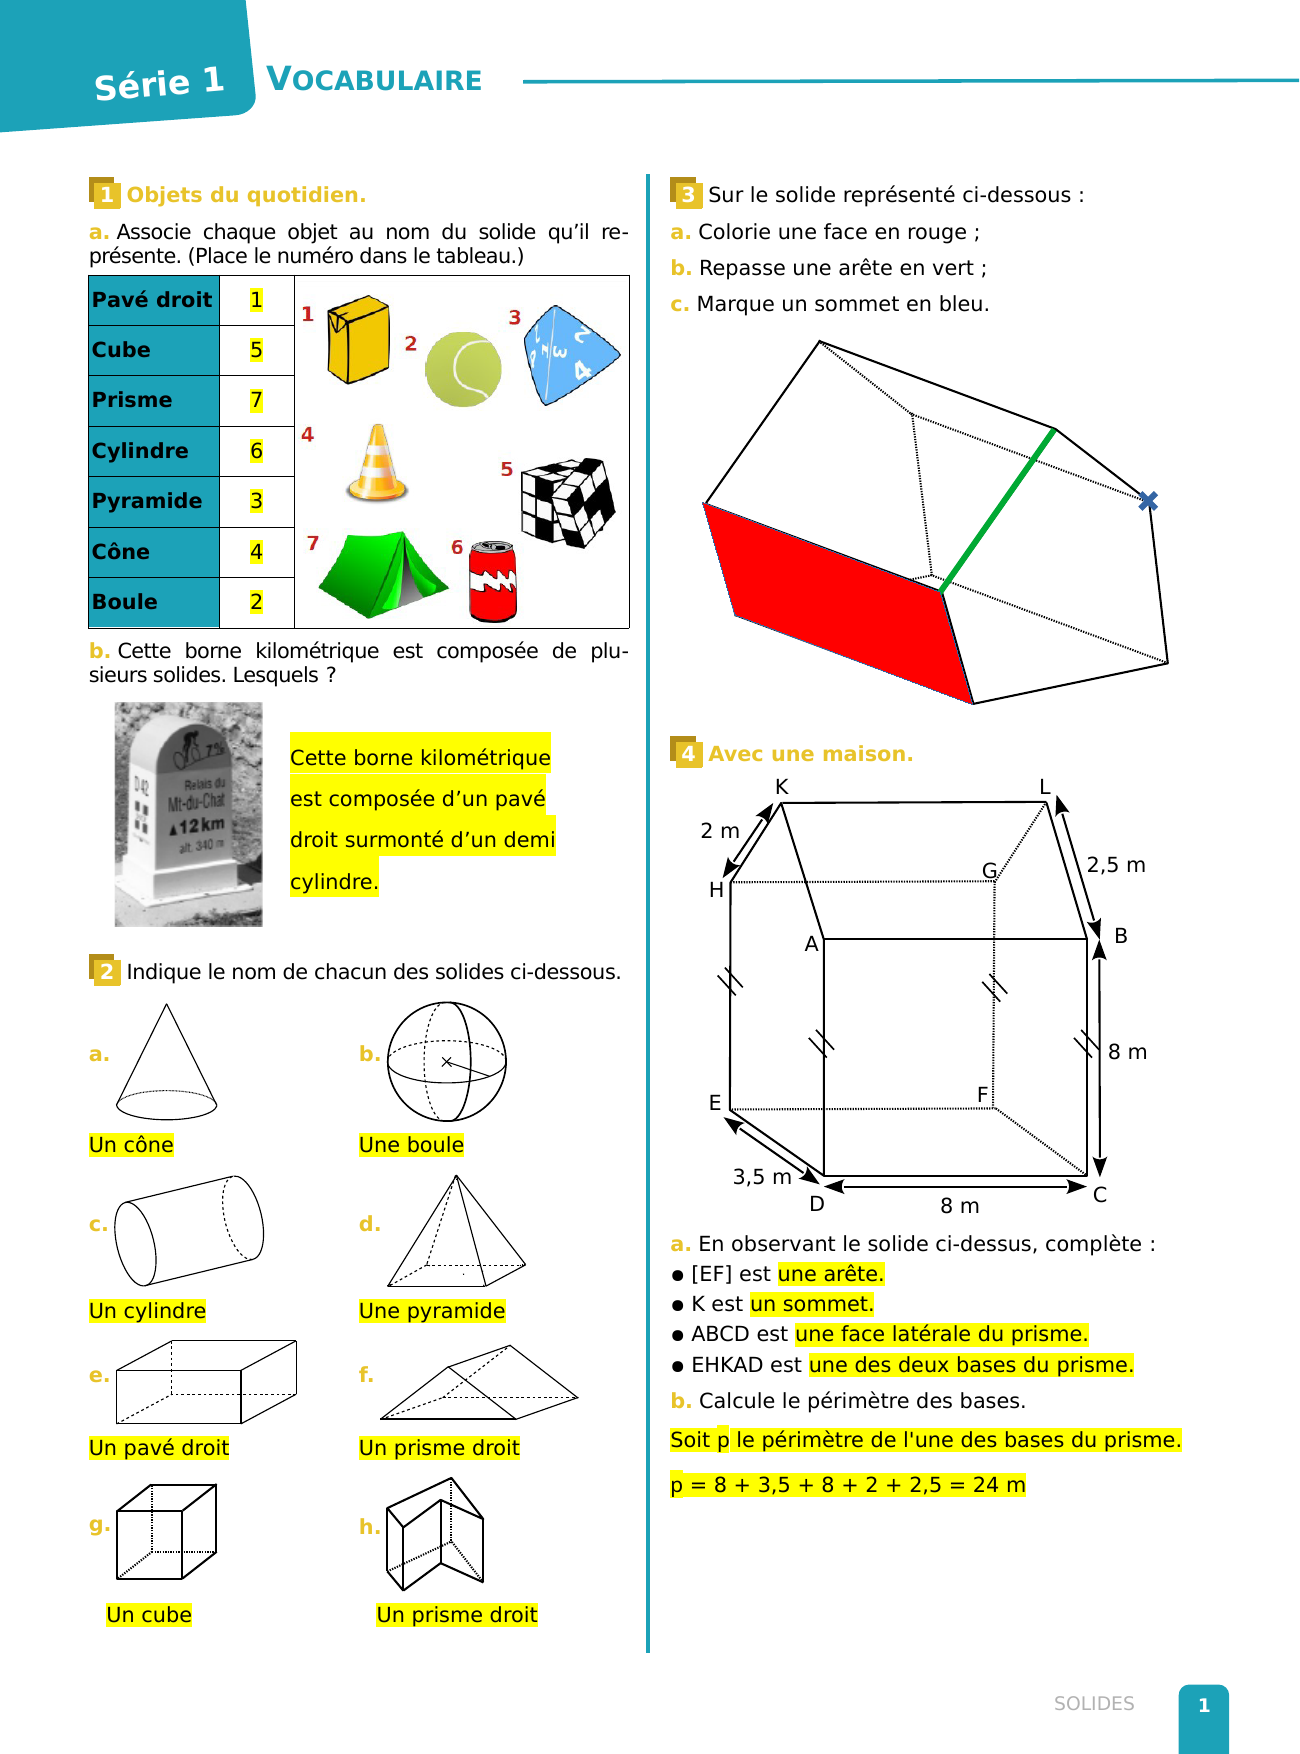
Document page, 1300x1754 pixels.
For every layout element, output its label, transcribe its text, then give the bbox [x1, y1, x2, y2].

subtitle Repasse une arête en vert ; [670, 256, 1211, 280]
table_cell Un prisme droit [359, 1430, 631, 1466]
table_cell Un cube [89, 1597, 359, 1633]
subtitle K est un sommet. [670, 1292, 1205, 1317]
subtitle Sur le solide représenté ci-dessous : [696, 177, 1211, 208]
subtitle Avec une maison. [670, 394, 1211, 767]
subtitle Colorie une face en rouge ; [670, 220, 1211, 244]
table_cell Un prisme droit [359, 1597, 631, 1633]
table_header [103, 694, 279, 936]
subtitle Marque un sommet en bleu. [670, 292, 1211, 316]
table_header Pavé droit [89, 276, 219, 325]
table_cell [359, 1466, 631, 1597]
table_header [359, 991, 631, 1127]
table_header Cette borne kilométrique est composée d’un pavé droit surmonté d’un demi cylindre. [279, 694, 594, 936]
subtitle EHKAD est une des deux bases du prisme. [670, 1353, 1050, 1377]
table_cell [89, 1329, 359, 1430]
table_cell Un cylindre [89, 1293, 359, 1329]
subtitle Associe chaque objet au nom du solide qu’il re­présente. (Place le numéro dans le tableau.) [88, 220, 629, 268]
subtitle Indique le nom de chacun des solides ci-dessous. [114, 954, 629, 985]
table_cell Boule [89, 578, 219, 627]
table_cell Pyramide [89, 477, 219, 527]
subtitle [EF] est une arête. [670, 1262, 1205, 1286]
table_cell [359, 1329, 631, 1430]
table_cell 7 [220, 376, 294, 426]
table_cell [359, 1163, 631, 1293]
subtitle Calcule le périmètre des bases. [670, 1389, 1211, 1413]
subtitle En observant le solide ci-dessus, complète : [670, 1232, 1211, 1256]
subtitle ABCD est une face latérale du prisme. [670, 1322, 1205, 1347]
table_cell Cône [89, 528, 219, 577]
table_cell Prisme [89, 376, 219, 426]
picture [297, 281, 627, 627]
table_cell [89, 1163, 359, 1293]
table_cell Cube [89, 326, 219, 375]
table_cell 5 [220, 326, 294, 375]
table_cell 6 [220, 427, 294, 476]
subtitle Objets du quotidien. [114, 177, 629, 208]
text p = 8 + 3,5 + 8 + 2 + 2,5 = 24 m [670, 1459, 1211, 1501]
subtitle Cette borne kilométrique est composée de plu­sieurs solides. Lesquels ? [88, 639, 629, 688]
picture [114, 702, 263, 927]
table_header [295, 276, 629, 627]
table_header 1 [220, 276, 294, 325]
table_cell 4 [220, 528, 294, 577]
table_cell Une boule [359, 1127, 631, 1163]
table_header [89, 991, 359, 1127]
table_cell [89, 1466, 359, 1597]
table_cell 2 [220, 578, 294, 627]
table_cell 3 [220, 477, 294, 527]
table_cell Cylindre [89, 427, 219, 476]
table_cell Une pyramide [359, 1293, 631, 1329]
subtitle EHKAD est une des deux bases du prisme. [1134, 1353, 1205, 1377]
table_cell Un pavé droit [89, 1430, 359, 1466]
subtitle Soit p le périmètre de l'une des bases du prisme. [670, 1425, 1211, 1453]
table_cell Un cône [89, 1127, 359, 1163]
